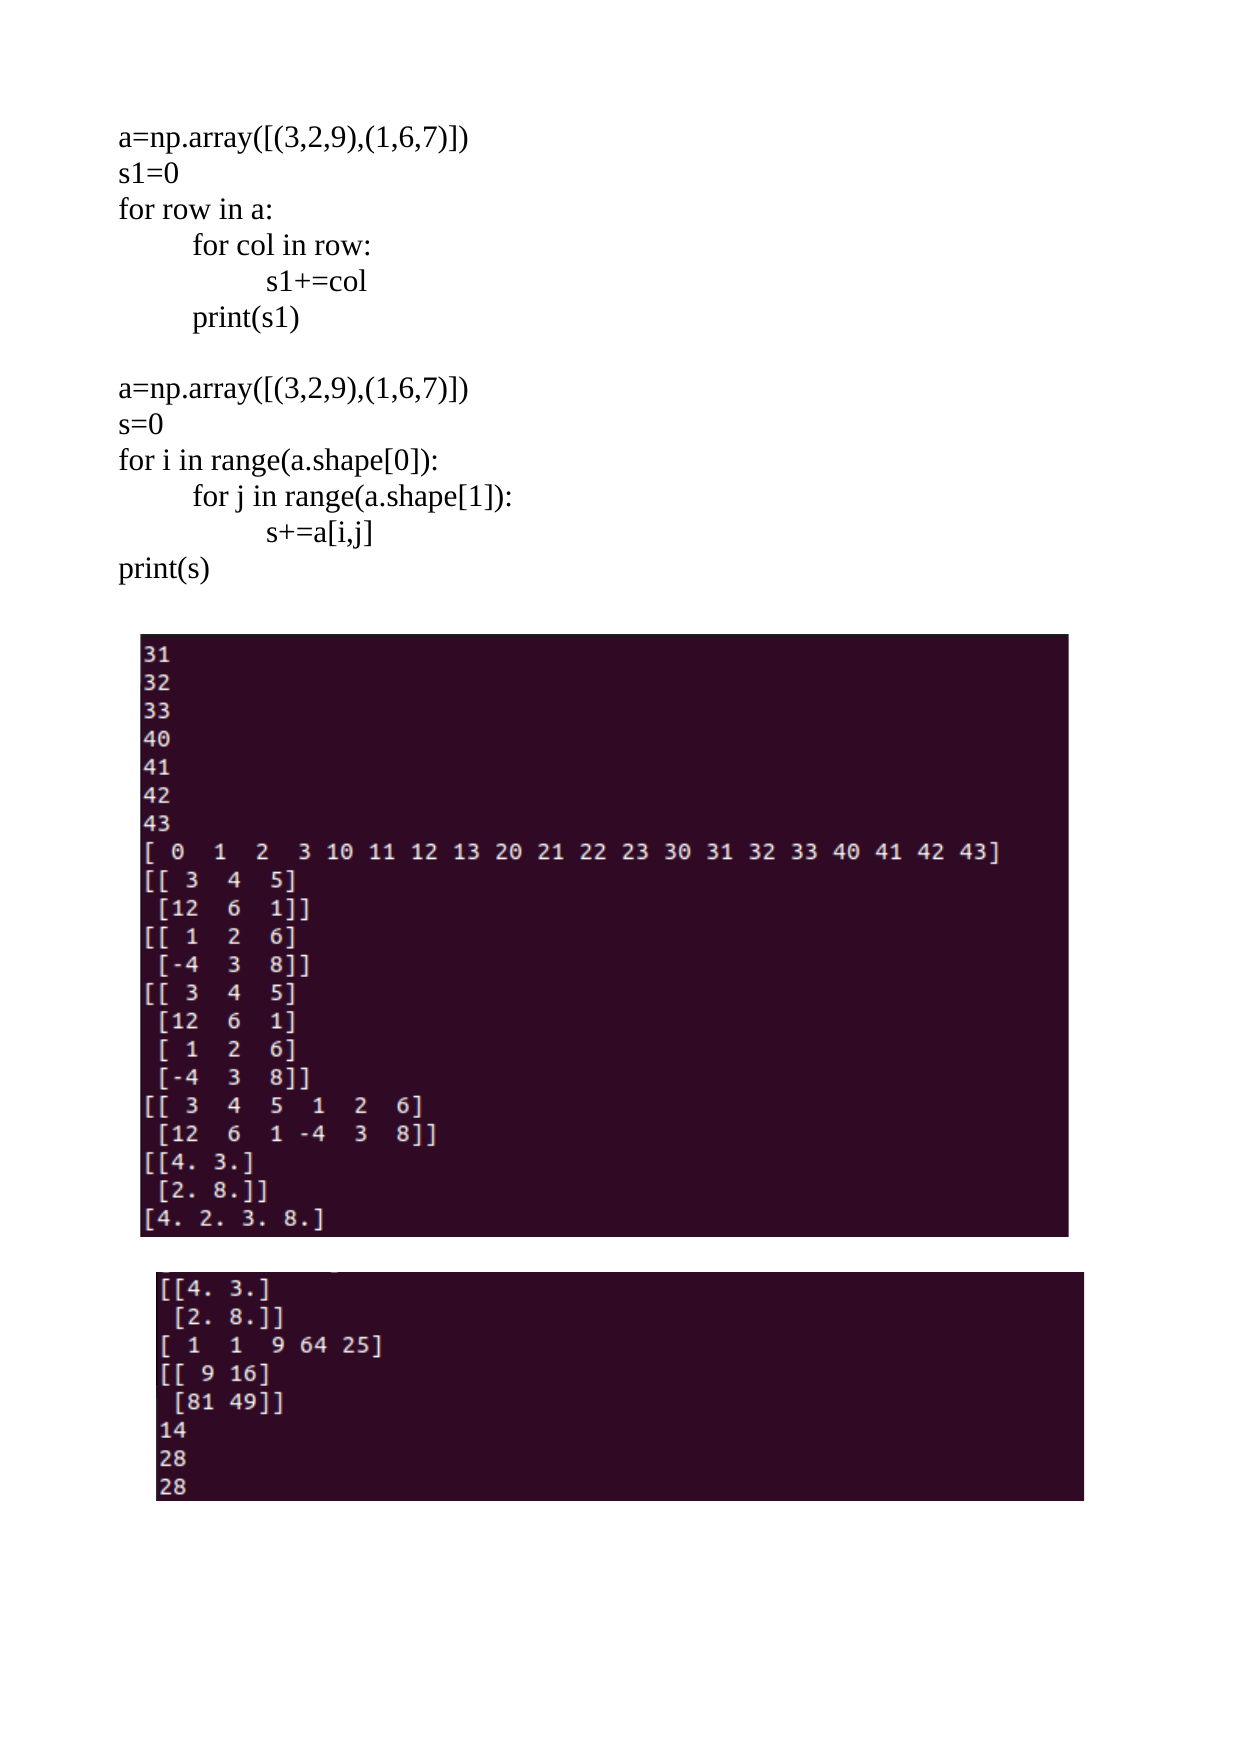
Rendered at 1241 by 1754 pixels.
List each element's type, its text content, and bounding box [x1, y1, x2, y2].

text for row in a: [118, 190, 1122, 226]
text for col in row: [118, 226, 1122, 262]
text a=np.array([(3,2,9),(1,6,7)]) [118, 118, 1122, 154]
text print(s1) [118, 298, 1122, 334]
text for j in range(a.shape[1]): [118, 477, 1122, 513]
picture [140, 634, 1069, 1237]
text s+=a[i,j] [118, 513, 1122, 549]
picture [156, 1272, 1085, 1501]
text s=0 [118, 406, 1122, 442]
text a=np.array([(3,2,9),(1,6,7)]) [118, 370, 1122, 406]
text s1=0 [118, 154, 1122, 190]
text for i in range(a.shape[0]): [118, 442, 1122, 477]
text s1+=col [118, 262, 1122, 298]
text print(s) [118, 549, 1122, 585]
